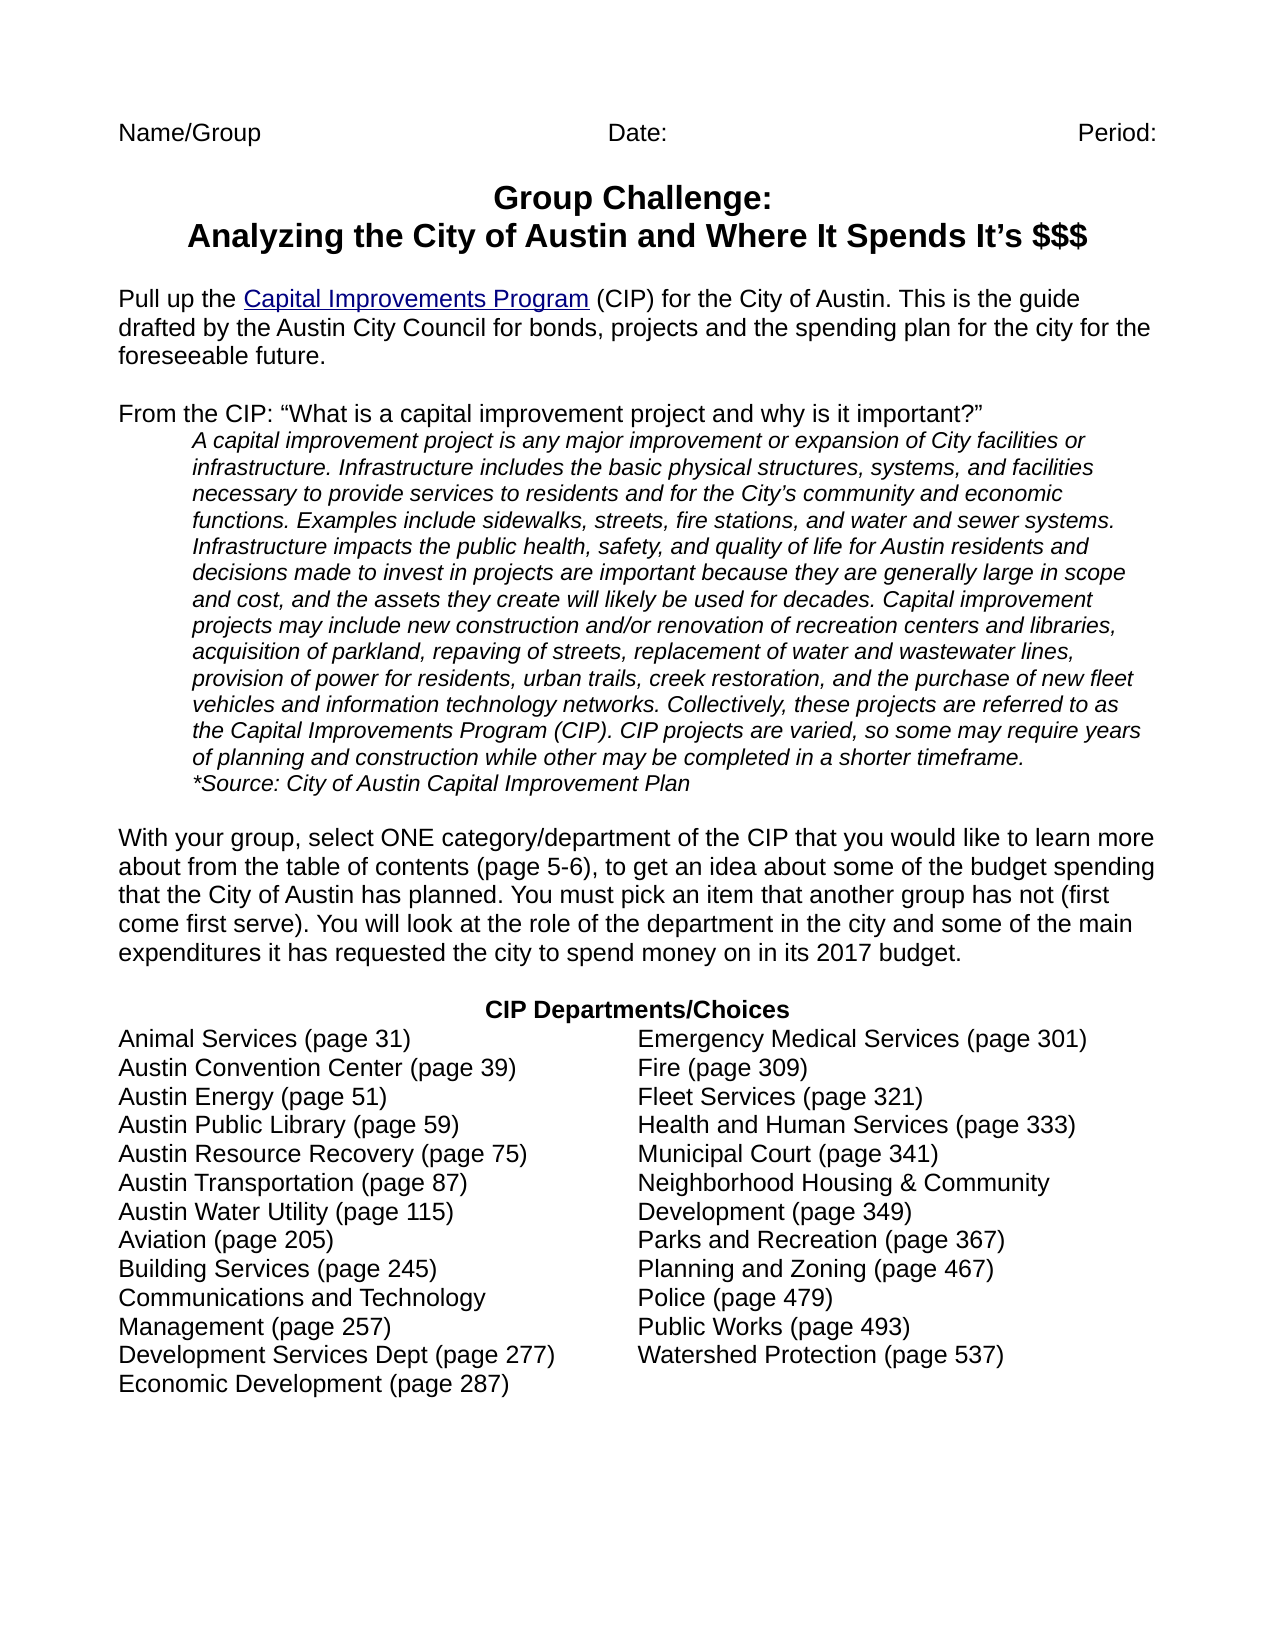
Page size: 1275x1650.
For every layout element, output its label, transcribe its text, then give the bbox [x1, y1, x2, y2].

text Economic Development (page 287) [118, 1369, 637, 1398]
text Parks and Recreation (page 367) [637, 1225, 1157, 1254]
text CIP Departments/Choices [118, 995, 1157, 1024]
text Austin Water Utility (page 115) [118, 1197, 637, 1225]
text Municipal Court (page 341) [637, 1139, 1157, 1168]
text A capital improvement project is any major improvement or expansion of City facilities or infrastructure. Infrastructure includes the basic physical structures, systems, and facilities necessary to provide services to residents and for the City’s community and economic functions. Examples include sidewalks, streets, fire stations, and water and sewer systems. Infrastructure impacts the public health, safety, and quality of life for Austin residents and decisions made to invest in projects are important because they are generally large in scope and cost, and the assets they create will likely be used for decades. Capital improvement projects may include new construction and/or renovation of recreation centers and libraries, acquisition of parkland, repaving of streets, replacement of water and wastewater lines, provision of power for residents, urban trails, creek restoration, and the purchase of new fleet vehicles and information technology networks. Collectively, these projects are referred to as the Capital Improvements Program (CIP). CIP projects are varied, so some may require years of planning and construction while other may be completed in a shorter timeframe. [192, 427, 1157, 770]
text Communications and Technology Management (page 257) [118, 1283, 637, 1340]
text Emergency Medical Services (page 301) [637, 1024, 1157, 1053]
text Analyzing the City of Austin and Where It Spends It’s $$$ [118, 217, 1157, 255]
text Development Services Dept (page 277) [118, 1340, 637, 1369]
text Group Challenge: [118, 178, 1157, 217]
text Neighborhood Housing & Community Development (page 349) [637, 1168, 1157, 1225]
text Austin Resource Recovery (page 75) [118, 1139, 637, 1168]
text Animal Services (page 31) [118, 1024, 637, 1053]
text *Source: City of Austin Capital Improvement Plan [192, 770, 1157, 796]
text Aviation (page 205) [118, 1225, 637, 1254]
text Public Works (page 493) [637, 1312, 1157, 1340]
text From the CIP: “What is a capital improvement project and why is it important?” [118, 399, 1157, 427]
text Building Services (page 245) [118, 1254, 637, 1283]
text Pull up the Capital Improvements Program (CIP) for the City of Austin. This is the guide drafted by the Austin City Council for bonds, projects and the spending plan for the city for the foreseeable future. [118, 284, 1157, 370]
text Austin Convention Center (page 39) [118, 1053, 637, 1082]
text With your group, select ONE category/department of the CIP that you would like to learn more about from the table of contents (page 5-6), to get an idea about some of the budget spending that the City of Austin has planned. You must pick an item that another group has not (first come first serve). You will look at the role of the department in the city and some of the main expenditures it has requested the city to spend money on in its 2017 budget. [118, 823, 1157, 967]
text Austin Transportation (page 87) [118, 1168, 637, 1197]
text Austin Energy (page 51) [118, 1082, 637, 1110]
text Fire (page 309) [637, 1053, 1157, 1082]
text Fleet Services (page 321) [637, 1082, 1157, 1110]
text Watershed Protection (page 537) [637, 1340, 1157, 1369]
text Health and Human Services (page 333) [637, 1110, 1157, 1139]
text Police (page 479) [637, 1283, 1157, 1312]
text Austin Public Library (page 59) [118, 1110, 637, 1139]
text Planning and Zoning (page 467) [637, 1254, 1157, 1283]
